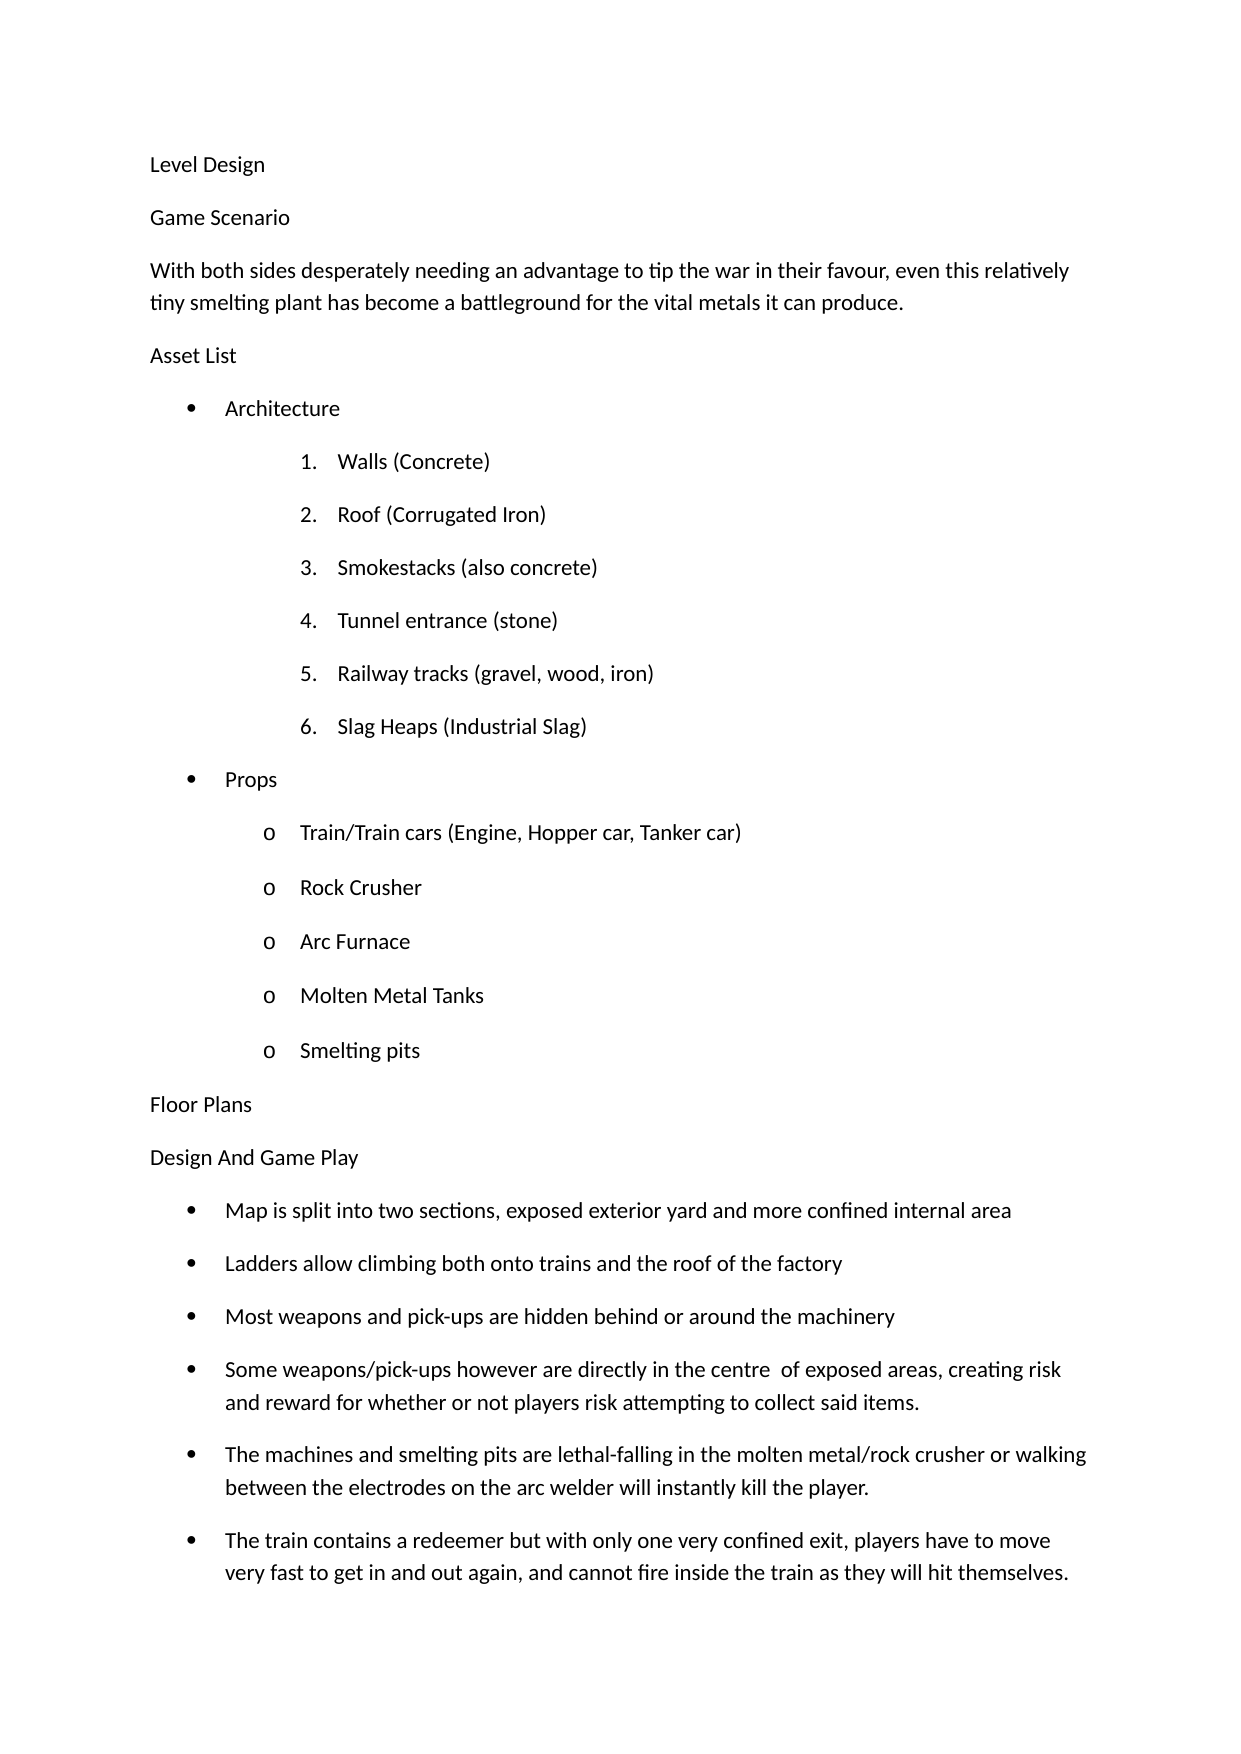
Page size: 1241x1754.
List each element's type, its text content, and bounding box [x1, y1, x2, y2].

list Tunnel entrance (stone) [300, 606, 1090, 634]
list Roof (Corrugated Iron) [300, 500, 1090, 528]
list Walls (Concrete) [300, 447, 1090, 475]
list Rock Crusher [262, 873, 1090, 902]
list Slag Heaps (Industrial Slag) [300, 712, 1090, 740]
list Some weapons/pick-ups however are directly in the centre of exposed areas, creating risk and reward for whether or not players risk attempting to collect said items. [187, 1355, 1090, 1416]
list Props [187, 765, 1090, 793]
text Asset List [150, 341, 1090, 369]
text Level Design [150, 150, 1090, 178]
list Smelting pits [262, 1036, 1090, 1065]
list Architecture [187, 394, 1090, 422]
list Map is split into two sections, exposed exterior yard and more confined internal area [187, 1196, 1090, 1224]
text Floor Plans [150, 1090, 1090, 1118]
list Molten Metal Tanks [262, 982, 1090, 1011]
list Arc Furnace [262, 927, 1090, 956]
list Ladders allow climbing both onto trains and the roof of the factory [187, 1249, 1090, 1277]
list Most weapons and pick-ups are hidden behind or around the machinery [187, 1302, 1090, 1330]
list Railway tracks (gravel, wood, iron) [300, 659, 1090, 687]
list Smokestacks (also concrete) [300, 553, 1090, 581]
list The machines and smelting pits are lethal-falling in the molten metal/rock crusher or walking between the electrodes on the arc welder will instantly kill the player. [187, 1441, 1090, 1501]
list The train contains a redeemer but with only one very confined exit, players have to move very fast to get in and out again, and cannot fire inside the train as they will hit themselves. [187, 1526, 1090, 1586]
text With both sides desperately needing an advantage to tip the war in their favour, even this relatively tiny smelting plant has become a battleground for the vital metals it can produce. [150, 256, 1090, 316]
text Game Scenario [150, 203, 1090, 231]
list Train/Train cars (Engine, Hopper car, Tanker car) [262, 818, 1090, 848]
text Design And Game Play [150, 1143, 1090, 1171]
